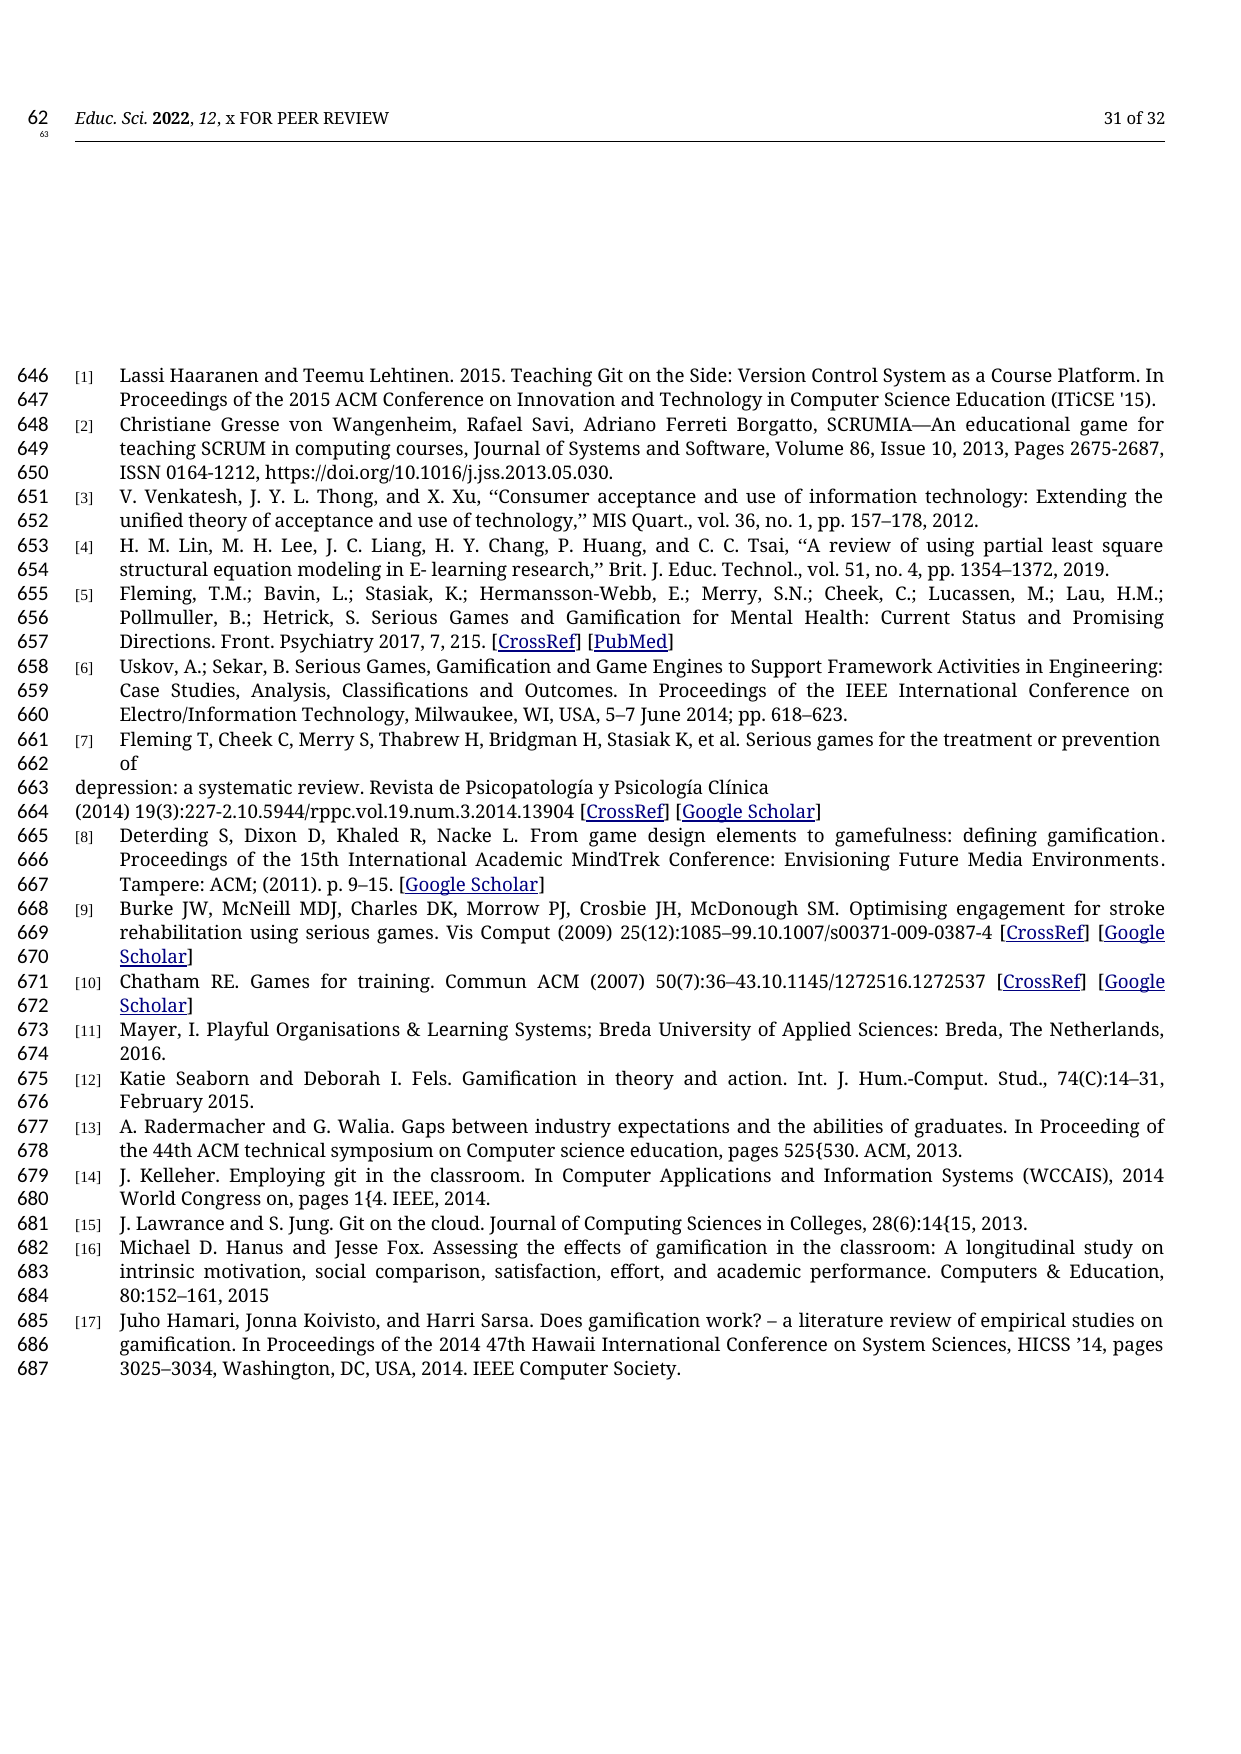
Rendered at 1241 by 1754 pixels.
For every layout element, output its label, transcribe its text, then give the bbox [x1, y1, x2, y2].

list V. Venkatesh, J. Y. L. Thong, and X. Xu, ‘‘Consumer acceptance and use of information technology: Extending the unified theory of acceptance and use of technology,’’ MIS Quart., vol. 36, no. 1, pp. 157–178, 2012. [75, 484, 1165, 533]
list Mayer, I. Playful Organisations & Learning Systems; Breda University of Applied Sciences: Breda, The Netherlands, 2016. [75, 1017, 1165, 1066]
list Christiane Gresse von Wangenheim, Rafael Savi, Adriano Ferreti Borgatto, SCRUMIA—An educational game for teaching SCRUM in computing courses, Journal of Systems and Software, Volume 86, Issue 10, 2013, Pages 2675-2687, ISSN 0164-1212, https://doi.org/10.1016/j.jss.2013.05.030. [75, 412, 1165, 484]
list Katie Seaborn and Deborah I. Fels. Gamification in theory and action. Int. J. Hum.-Comput. Stud., 74(C):14–31, February 2015. [75, 1066, 1165, 1114]
list A. Radermacher and G. Walia. Gaps between industry expectations and the abilities of graduates. In Proceeding of the 44th ACM technical symposium on Computer science education, pages 525{530. ACM, 2013. [75, 1114, 1165, 1163]
list J. Lawrance and S. Jung. Git on the cloud. Journal of Computing Sciences in Colleges, 28(6):14{15, 2013. [75, 1211, 1165, 1235]
list J. Kelleher. Employing git in the classroom. In Computer Applications and Information Systems (WCCAIS), 2014 World Congress on, pages 1{4. IEEE, 2014. [75, 1163, 1165, 1211]
list Fleming T, Cheek C, Merry S, Thabrew H, Bridgman H, Stasiak K, et al. Serious games for the treatment or prevention of [75, 727, 1165, 775]
list H. M. Lin, M. H. Lee, J. C. Liang, H. Y. Chang, P. Huang, and C. C. Tsai, ‘‘A review of using partial least square structural equation modeling in E- learning research,’’ Brit. J. Educ. Technol., vol. 51, no. 4, pp. 1354–1372, 2019. [75, 533, 1165, 581]
list Uskov, A.; Sekar, B. Serious Games, Gamification and Game Engines to Support Framework Activities in Engineering: Case Studies, Analysis, Classifications and Outcomes. In Proceedings of the IEEE International Conference on Electro/Information Technology, Milwaukee, WI, USA, 5–7 June 2014; pp. 618–623. [75, 654, 1165, 727]
list Juho Hamari, Jonna Koivisto, and Harri Sarsa. Does gamification work? – a literature review of empirical studies on gamification. In Proceedings of the 2014 47th Hawaii International Conference on System Sciences, HICSS ’14, pages 3025–3034, Washington, DC, USA, 2014. IEEE Computer Society. [75, 1308, 1165, 1381]
list Fleming, T.M.; Bavin, L.; Stasiak, K.; Hermansson-Webb, E.; Merry, S.N.; Cheek, C.; Lucassen, M.; Lau, H.M.; Pollmuller, B.; Hetrick, S. Serious Games and Gamification for Mental Health: Current Status and Promising Directions. Front. Psychiatry 2017, 7, 215. [CrossRef] [PubMed] [75, 581, 1165, 654]
list Lassi Haaranen and Teemu Lehtinen. 2015. Teaching Git on the Side: Version Control System as a Course Platform. In Proceedings of the 2015 ACM Conference on Innovation and Technology in Computer Science Education (ITiCSE '15). [75, 363, 1165, 412]
list Burke JW, McNeill MDJ, Charles DK, Morrow PJ, Crosbie JH, McDonough SM. Optimising engagement for stroke rehabilitation using serious games. Vis Comput (2009) 25(12):1085–99.10.1007/s00371-009-0387-4 [CrossRef] [Google Scholar] [75, 896, 1165, 969]
text (2014) 19(3):227-2.10.5944/rppc.vol.19.num.3.2014.13904 [CrossRef] [Google Scholar] [75, 799, 1165, 824]
list Deterding S, Dixon D, Khaled R, Nacke L. From game design elements to gamefulness: defining gamification. Proceedings of the 15th International Academic MindTrek Conference: Envisioning Future Media Environments. Tampere: ACM; (2011). p. 9–15. [Google Scholar] [75, 824, 1165, 896]
text depression: a systematic review. Revista de Psicopatología y Psicología Clínica [75, 775, 1165, 799]
list Michael D. Hanus and Jesse Fox. Assessing the effects of gamification in the classroom: A longitudinal study on intrinsic motivation, social comparison, satisfaction, effort, and academic performance. Computers & Education, 80:152–161, 2015 [75, 1235, 1165, 1308]
list Chatham RE. Games for training. Commun ACM (2007) 50(7):36–43.10.1145/1272516.1272537 [CrossRef] [Google Scholar] [75, 969, 1165, 1017]
